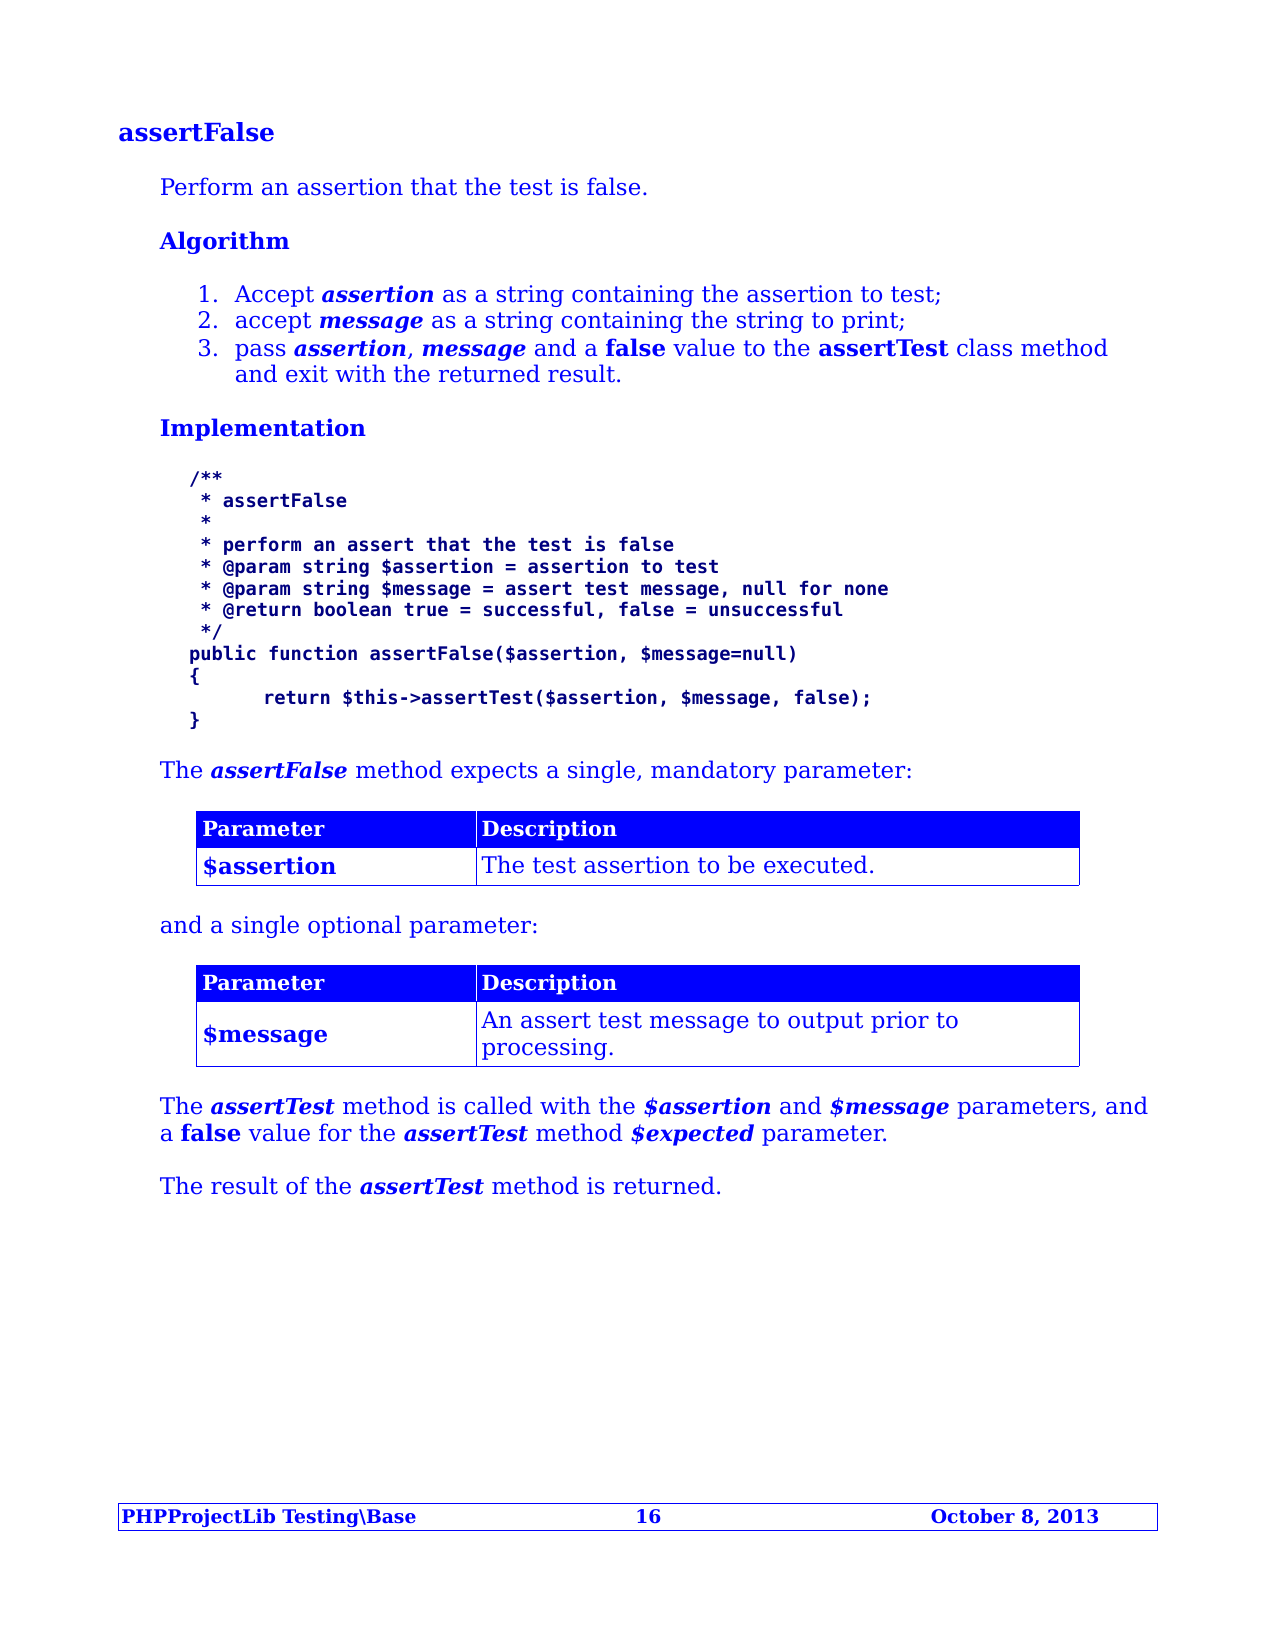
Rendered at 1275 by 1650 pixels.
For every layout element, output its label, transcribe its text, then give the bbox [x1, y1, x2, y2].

list return $this->assertTest($assertion, $message, false); [189, 687, 1157, 709]
text Perform an assertion that the test is false. [159, 174, 1157, 201]
list */ [189, 621, 1157, 643]
text The assertTest method is called with the $assertion and $message parameters, and a false value for the assertTest method $expected parameter. [159, 1093, 1157, 1147]
table_cell $message [197, 1002, 476, 1066]
list * @param string $message = assert test message, null for none [189, 578, 1157, 599]
table_cell $assertion [197, 848, 476, 885]
table_cell The test assertion to be executed. [477, 848, 1079, 885]
list } [189, 709, 1157, 731]
table_cell An assert test message to output prior to processing. [477, 1002, 1079, 1066]
list pass assertion, message and a false value to the assertTest class method and exit with the returned result. [197, 334, 1157, 388]
text and a single optional parameter: [159, 912, 1157, 939]
table_header Parameter [197, 966, 476, 1001]
table_header Description [477, 812, 1079, 847]
list /** [189, 468, 1157, 490]
list accept message as a string containing the string to print; [197, 308, 1157, 334]
table_header Parameter [197, 812, 476, 847]
list * @return boolean true = successful, false = unsuccessful [189, 599, 1157, 621]
table_header Description [477, 966, 1079, 1001]
title assertFalse [118, 118, 1157, 147]
text Implementation [159, 415, 1157, 442]
text Algorithm [159, 227, 1157, 254]
list Accept assertion as a string containing the assertion to test; [197, 281, 1157, 308]
list public function assertFalse($assertion, $message=null) [189, 643, 1157, 665]
list * [189, 512, 1157, 534]
list { [189, 665, 1157, 687]
list * assertFalse [189, 490, 1157, 512]
text The result of the assertTest method is returned. [159, 1173, 1157, 1200]
list * @param string $assertion = assertion to test [189, 556, 1157, 578]
list * perform an assert that the test is false [189, 534, 1157, 556]
text The assertFalse method expects a single, mandatory parameter: [159, 757, 1157, 784]
